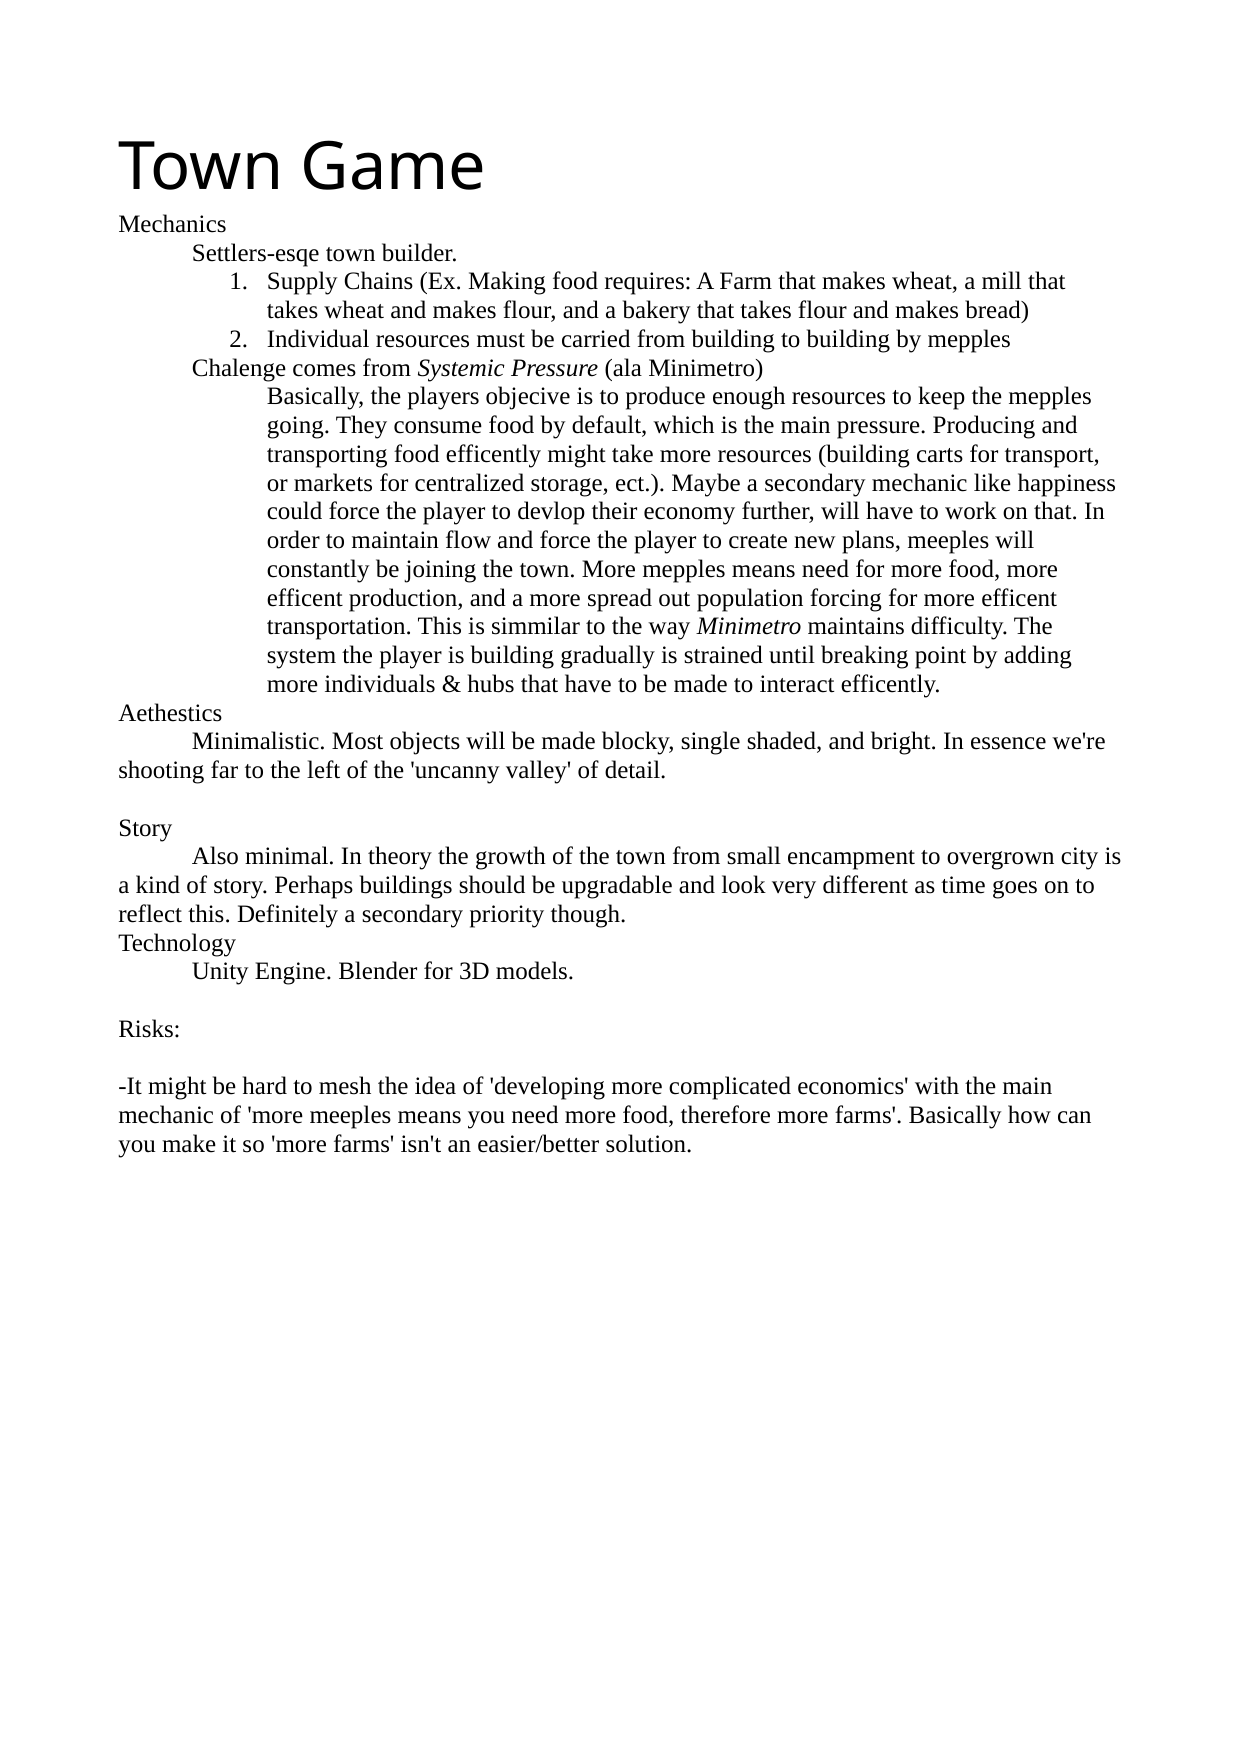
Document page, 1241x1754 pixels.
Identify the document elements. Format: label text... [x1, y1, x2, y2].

text Minimalistic. Most objects will be made blocky, single shaded, and bright. In essence we're shooting far to the left of the 'uncanny valley' of detail. [118, 726, 1122, 784]
text Risks: [118, 1014, 1122, 1043]
text Aethestics [118, 698, 1122, 726]
text Town Game [118, 118, 1122, 209]
text Mechanics [118, 209, 1122, 238]
text Chalenge comes from Systemic Pressure (ala Minimetro) [118, 353, 1122, 381]
list Basically, the players objecive is to produce enough resources to keep the mepples going. They consume food by default, which is the main pressure. Producing and transporting food efficently might take more resources (building carts for transport, or markets for centralized storage, ect.). Maybe a secondary mechanic like happiness could force the player to devlop their economy further, will have to work on that. In order to maintain flow and force the player to create new plans, meeples will constantly be joining the town. More mepples means need for more food, more efficent production, and a more spread out population forcing for more efficent transportation. This is simmilar to the way Minimetro maintains difficulty. The system the player is building gradually is strained until breaking point by adding more individuals & hubs that have to be made to interact efficently. [229, 381, 1122, 698]
text Also minimal. In theory the growth of the town from small encampment to overgrown city is a kind of story. Perhaps buildings should be upgradable and look very different as time goes on to reflect this. Definitely a secondary priority though. [118, 841, 1122, 928]
list Supply Chains (Ex. Making food requires: A Farm that makes wheat, a mill that takes wheat and makes flour, and a bakery that takes flour and makes bread) [229, 266, 1122, 324]
text Technology [118, 928, 1122, 956]
text Settlers-esqe town builder. [118, 238, 1122, 266]
text Unity Engine. Blender for 3D models. [118, 956, 1122, 985]
text -It might be hard to mesh the idea of 'developing more complicated economics' with the main mechanic of 'more meeples means you need more food, therefore more farms'. Basically how can you make it so 'more farms' isn't an easier/better solution. [118, 1071, 1122, 1158]
list Individual resources must be carried from building to building by mepples [229, 324, 1122, 353]
text Story [118, 813, 1122, 841]
